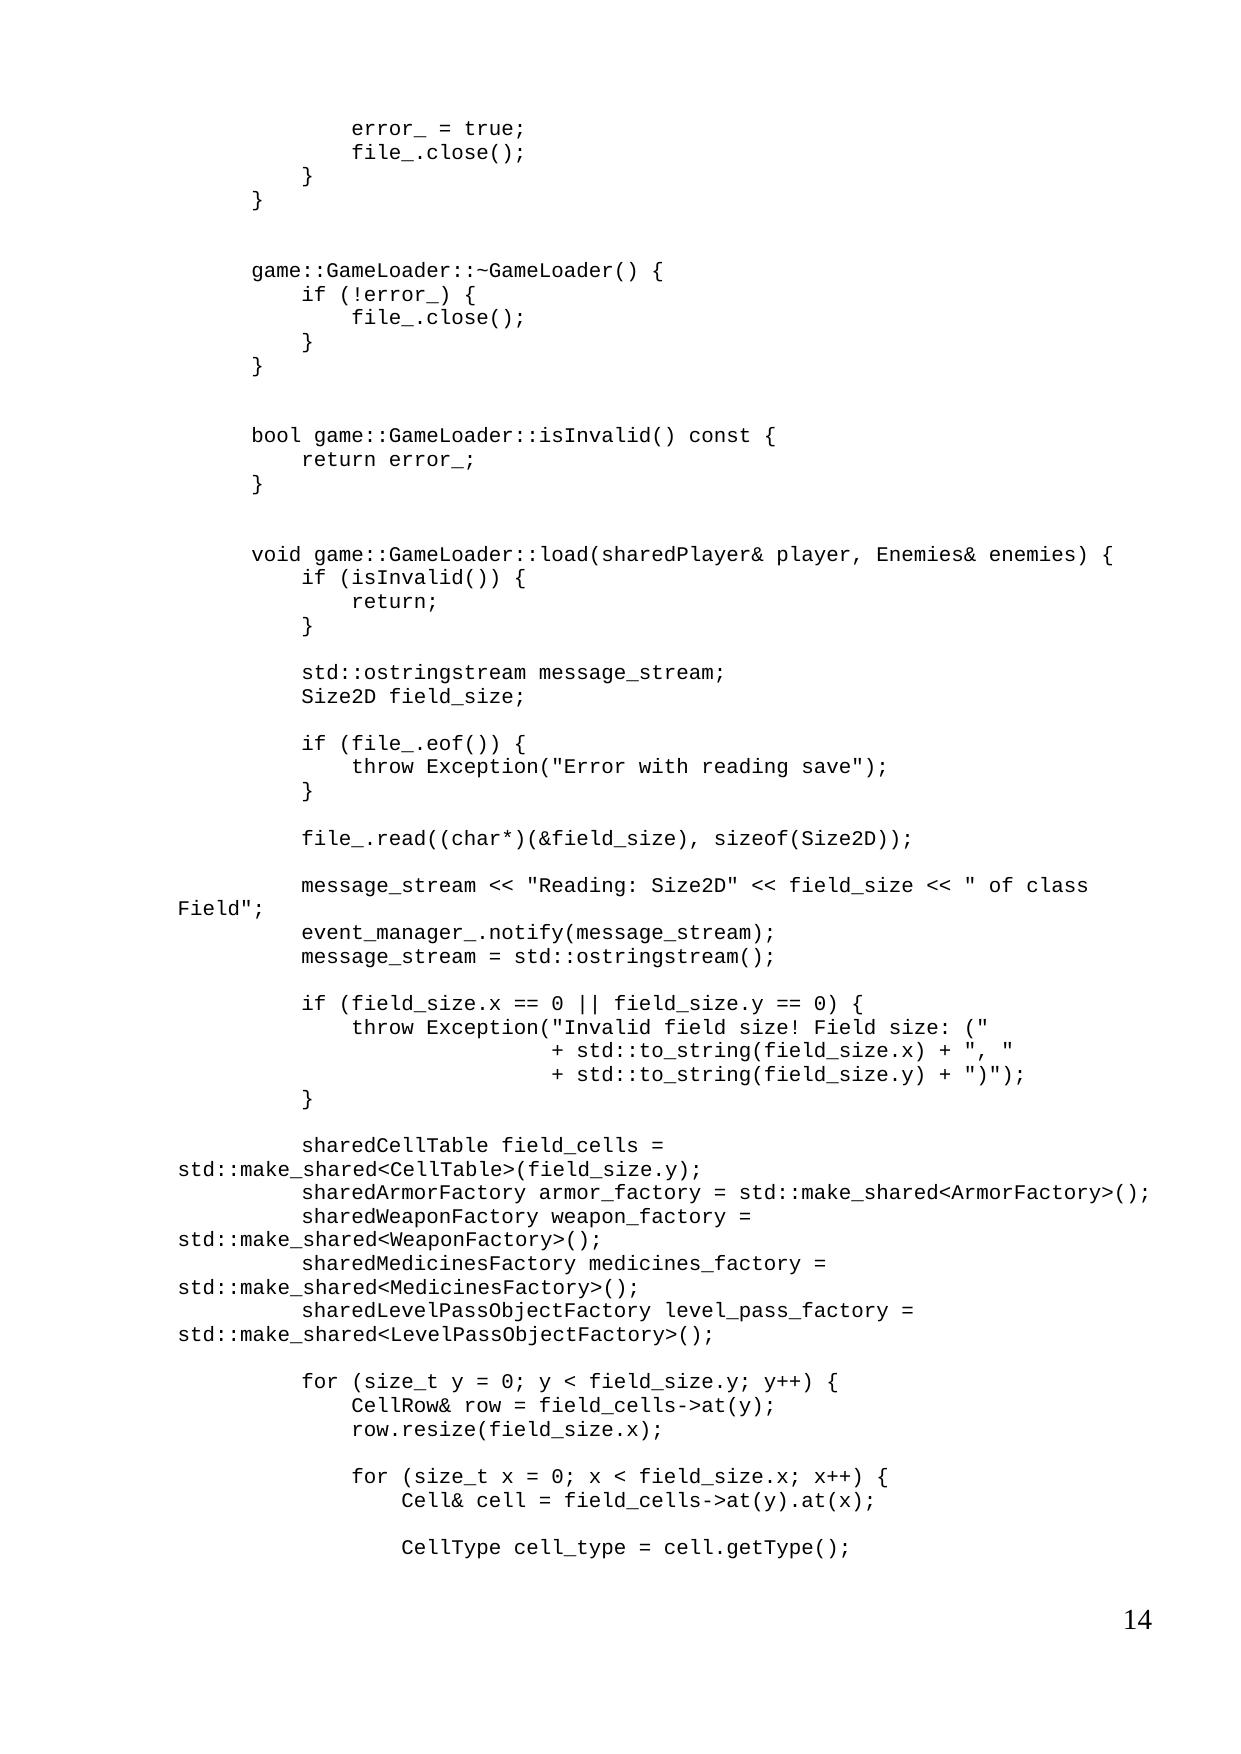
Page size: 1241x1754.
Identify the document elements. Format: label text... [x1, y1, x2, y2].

text return; [177, 591, 1152, 615]
text + std::to_string(field_size.x) + ", " [177, 1040, 1152, 1064]
text if (file_.eof()) { [177, 733, 1152, 757]
text } [177, 615, 1152, 638]
text message_stream << "Reading: Size2D" << field_size << " of class Field"; [177, 875, 1152, 922]
text throw Exception("Error with reading save"); [177, 757, 1152, 780]
text } [177, 165, 1152, 189]
text } [177, 473, 1152, 496]
text if (isInvalid()) { [177, 567, 1152, 591]
text Cell& cell = field_cells->at(y).at(x); [177, 1489, 1152, 1513]
text for (size_t y = 0; y < field_size.y; y++) { [177, 1371, 1152, 1395]
text } [177, 189, 1152, 213]
text Size2D field_size; [177, 686, 1152, 709]
text if (field_size.x == 0 || field_size.y == 0) { [177, 993, 1152, 1017]
text message_stream = std::ostringstream(); [177, 946, 1152, 969]
text for (size_t x = 0; x < field_size.x; x++) { [177, 1466, 1152, 1489]
text event_manager_.notify(message_stream); [177, 922, 1152, 946]
text } [177, 1088, 1152, 1111]
text } [177, 331, 1152, 354]
text sharedLevelPassObjectFactory level_pass_factory = std::make_shared<LevelPassObjectFactory>(); [177, 1300, 1152, 1348]
text game::GameLoader::~GameLoader() { [177, 260, 1152, 284]
text file_.close(); [177, 142, 1152, 165]
text sharedCellTable field_cells = std::make_shared<CellTable>(field_size.y); [177, 1135, 1152, 1182]
text file_.close(); [177, 307, 1152, 331]
text file_.read((char*)(&field_size), sizeof(Size2D)); [177, 827, 1152, 851]
text } [177, 780, 1152, 804]
text + std::to_string(field_size.y) + ")"); [177, 1064, 1152, 1088]
text throw Exception("Invalid field size! Field size: (" [177, 1017, 1152, 1040]
text return error_; [177, 449, 1152, 473]
text if (!error_) { [177, 284, 1152, 307]
text void game::GameLoader::load(sharedPlayer& player, Enemies& enemies) { [177, 544, 1152, 567]
text CellRow& row = field_cells->at(y); [177, 1395, 1152, 1419]
text } [177, 354, 1152, 378]
text std::ostringstream message_stream; [177, 662, 1152, 686]
text sharedMedicinesFactory medicines_factory = std::make_shared<MedicinesFactory>(); [177, 1253, 1152, 1300]
text sharedWeaponFactory weapon_factory = std::make_shared<WeaponFactory>(); [177, 1206, 1152, 1253]
text error_ = true; [177, 118, 1152, 142]
text CellType cell_type = cell.getType(); [177, 1537, 1152, 1561]
text sharedArmorFactory armor_factory = std::make_shared<ArmorFactory>(); [177, 1182, 1152, 1206]
text bool game::GameLoader::isInvalid() const { [177, 426, 1152, 449]
text row.resize(field_size.x); [177, 1419, 1152, 1442]
